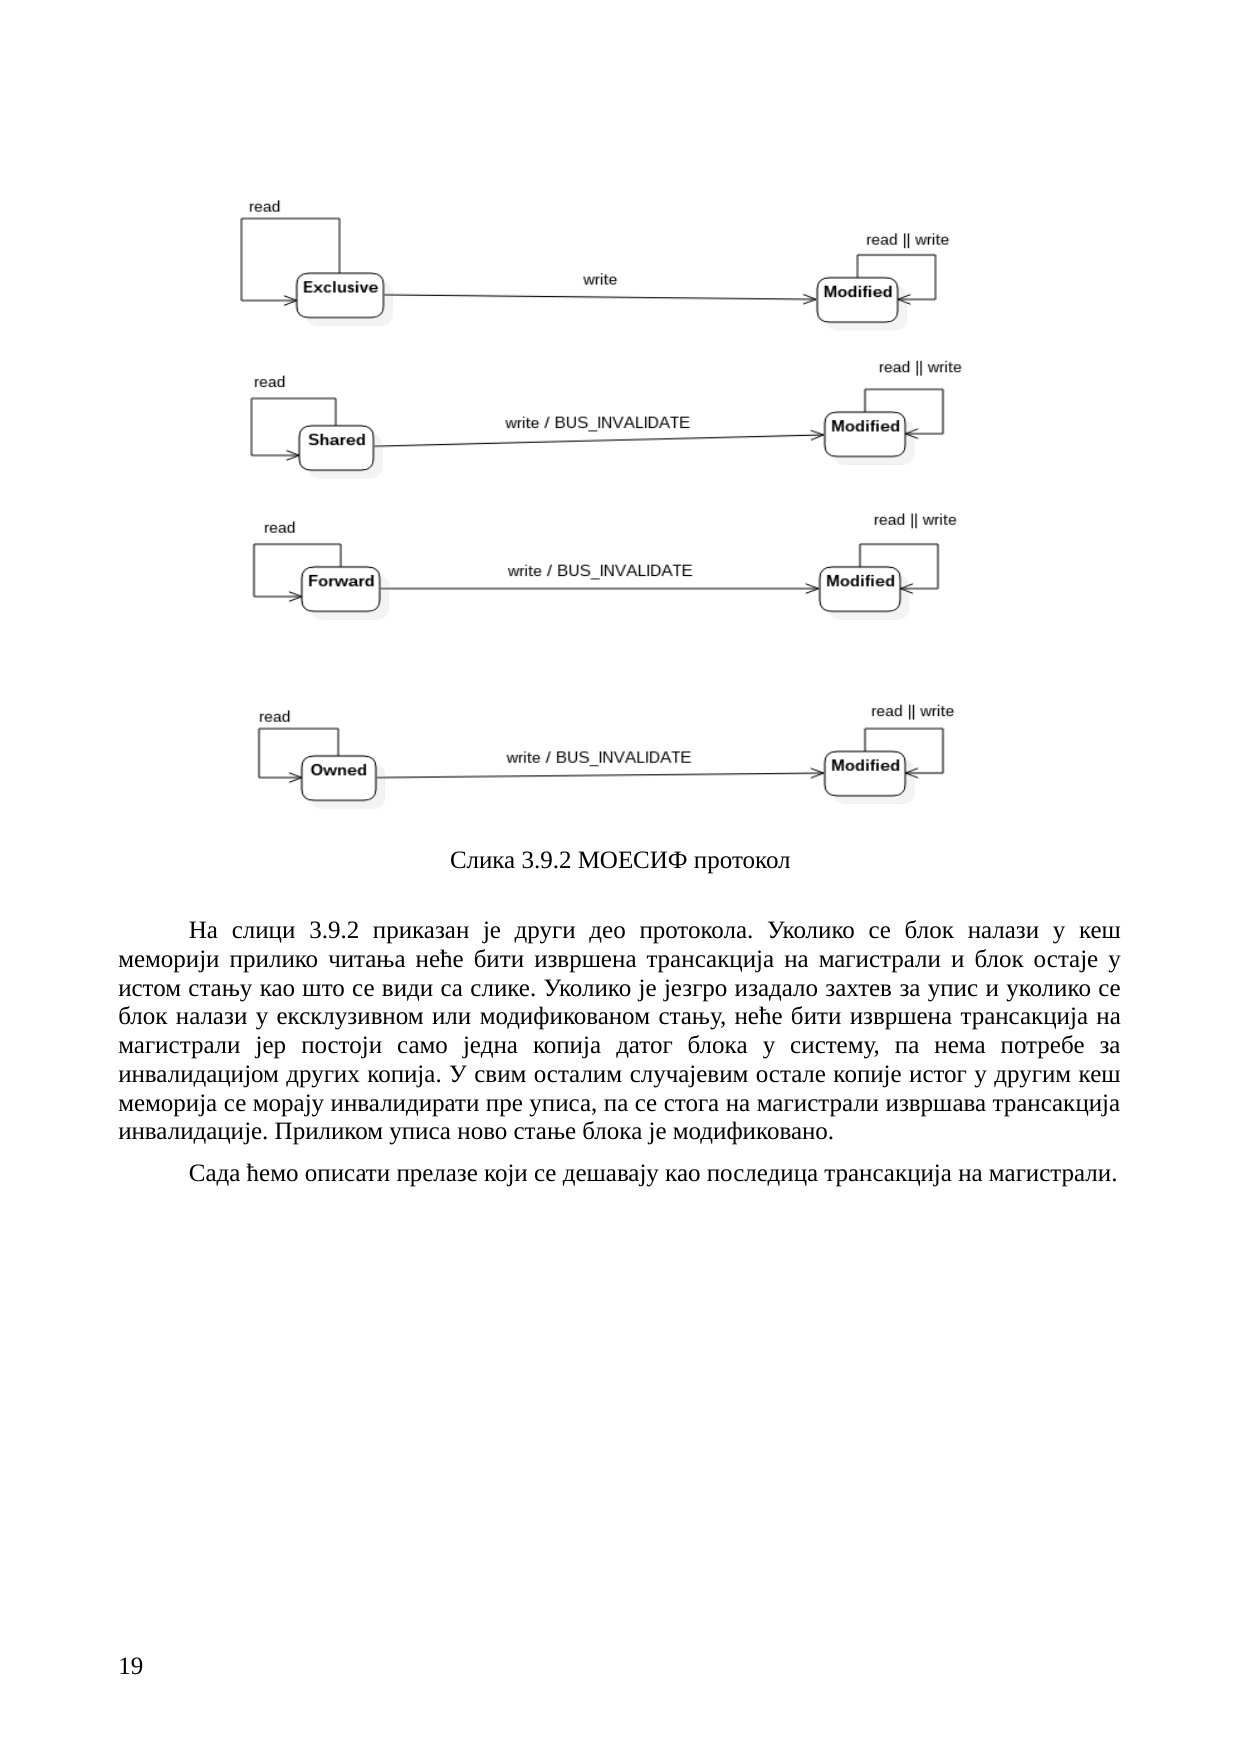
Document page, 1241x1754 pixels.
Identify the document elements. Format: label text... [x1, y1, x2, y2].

text На слици 3.9.2 приказан је други део протокола. Уколико се блок налази у кеш меморији прилико читања неће бити извршена трансакција на магистрали и блок остаје у истом стању као што се види са слике. Уколико је језгро изадало захтев за упис и уколико се блок налази у ексклузивном или модификованом стању, неће бити извршена трансакција на магистрали јер постоји само једна копија датог блока у систему, па нема потребе за инвалидацијом других копија. У свим осталим случајевим остале копије истог у другим кеш меморија се морају инвалидирати пре уписа, па се стога на магистрали извршава трансакција инвалидације. Приликом уписа ново стање блока је модификовано. [118, 915, 1122, 1145]
picture [229, 189, 1011, 846]
text Слика 3.9.2 МОЕСИФ протокол [229, 846, 1011, 874]
text Сада ћемо описати прелазе који се дешавају као последица трансакција на магистрали. [118, 1158, 1122, 1186]
